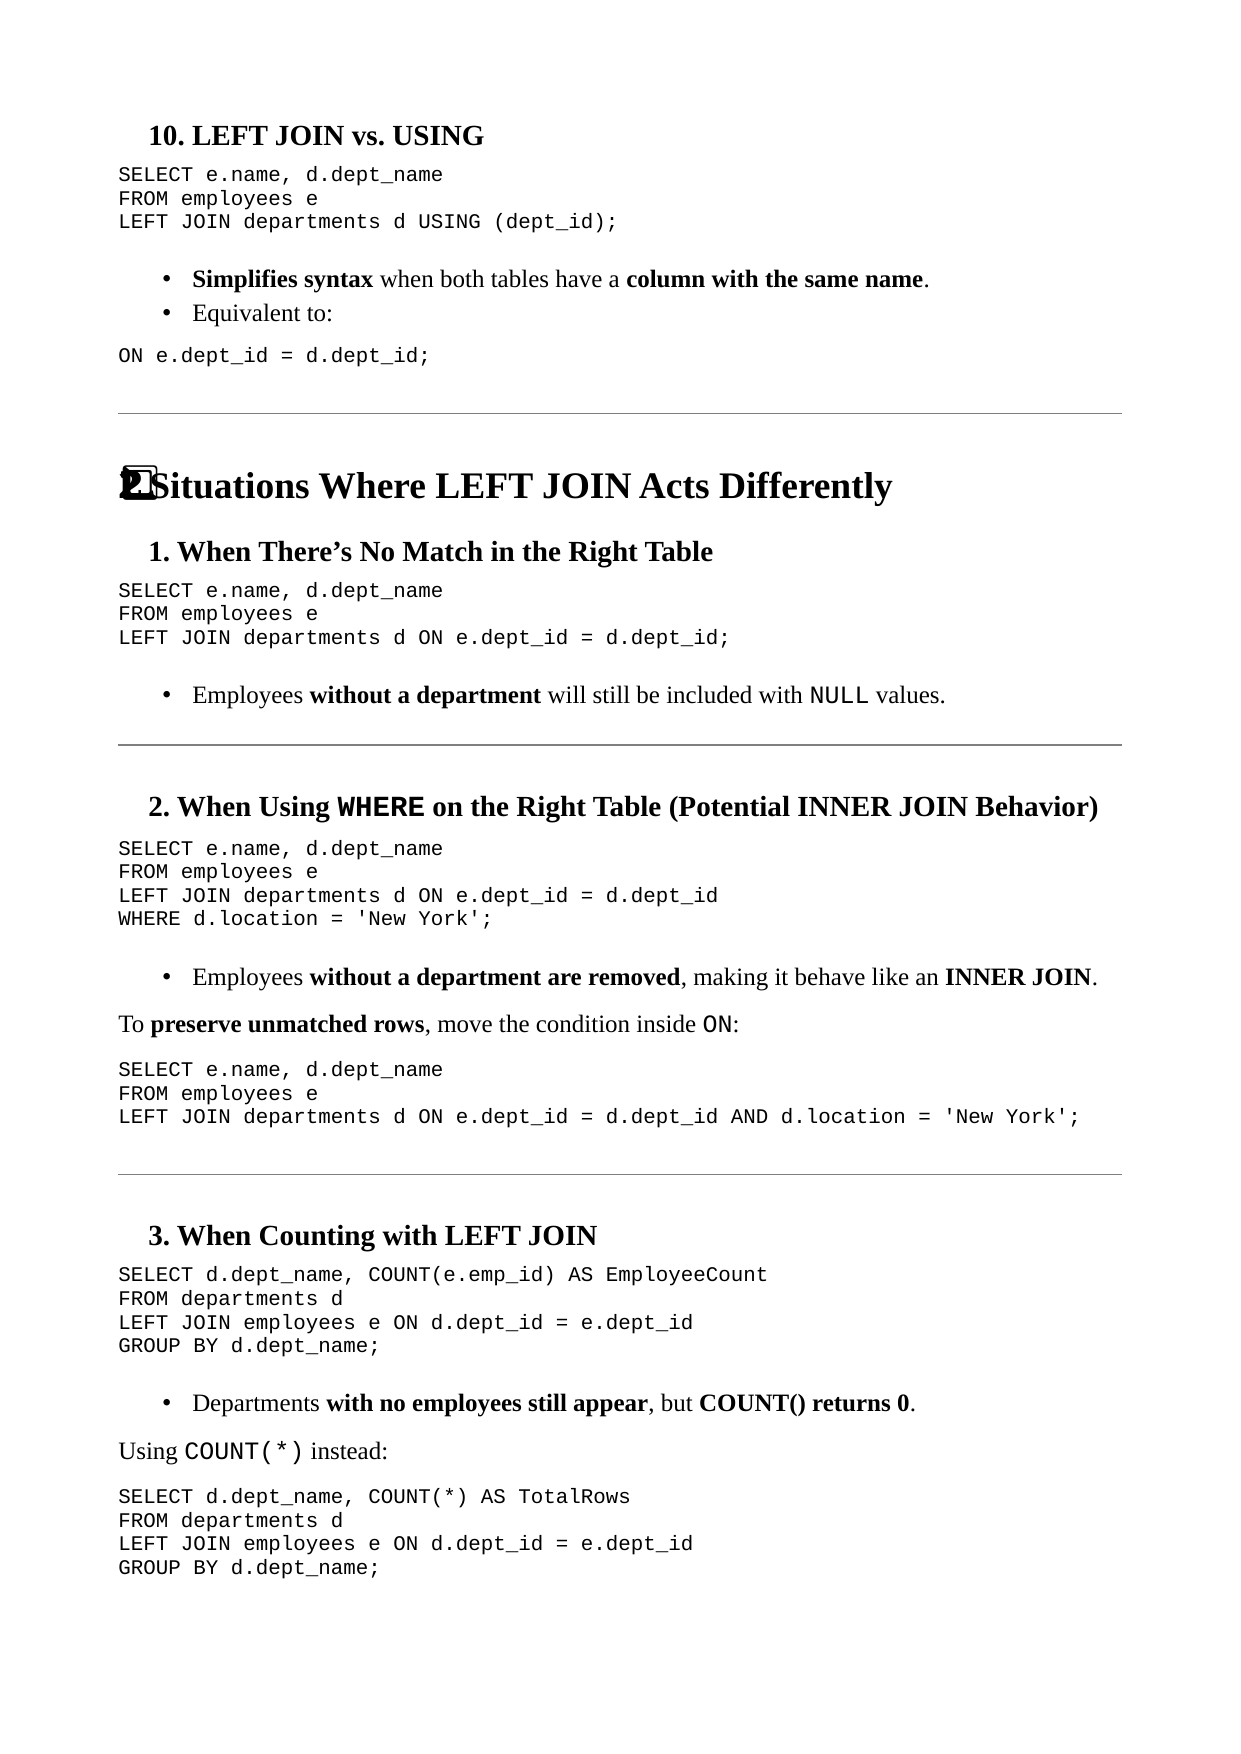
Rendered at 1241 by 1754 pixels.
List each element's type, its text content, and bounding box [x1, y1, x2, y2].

text LEFT JOIN departments d ON e.dept_id = d.dept_id; [118, 627, 1122, 651]
list Equivalent to: [162, 298, 1122, 326]
text LEFT JOIN departments d ON e.dept_id = d.dept_id AND d.location = 'New York'; [118, 1106, 1122, 1130]
subtitle 2️⃣ Situations Where LEFT JOIN Acts Differently [118, 463, 1122, 507]
text SELECT d.dept_name, COUNT(*) AS TotalRows [118, 1486, 1122, 1510]
text FROM employees e [118, 188, 1122, 211]
text SELECT e.name, d.dept_name [118, 837, 1122, 861]
text GROUP BY d.dept_name; [118, 1557, 1122, 1581]
text LEFT JOIN employees e ON d.dept_id = e.dept_id [118, 1533, 1122, 1557]
list Simplifies syntax when both tables have a column with the same name. [162, 264, 1122, 293]
text SELECT e.name, d.dept_name [118, 1059, 1122, 1083]
text SELECT d.dept_name, COUNT(e.emp_id) AS EmployeeCount [118, 1264, 1122, 1288]
list Employees without a department are removed, making it behave like an INNER JOIN. [162, 962, 1122, 990]
text GROUP BY d.dept_name; [118, 1335, 1122, 1359]
text SELECT e.name, d.dept_name [118, 580, 1122, 603]
text FROM employees e [118, 603, 1122, 627]
text ON e.dept_id = d.dept_id; [118, 345, 1122, 369]
text FROM departments d [118, 1288, 1122, 1312]
subtitle ✅ 10. LEFT JOIN vs. USING [118, 118, 1122, 152]
text LEFT JOIN departments d USING (dept_id); [118, 211, 1122, 235]
text LEFT JOIN departments d ON e.dept_id = d.dept_id [118, 885, 1122, 908]
text FROM employees e [118, 861, 1122, 885]
subtitle ✅ 3. When Counting with LEFT JOIN [118, 1218, 1122, 1252]
text SELECT e.name, d.dept_name [118, 164, 1122, 188]
text FROM employees e [118, 1083, 1122, 1106]
text LEFT JOIN employees e ON d.dept_id = e.dept_id [118, 1312, 1122, 1335]
subtitle ✅ 2. When Using WHERE on the Right Table (Potential INNER JOIN Behavior) [118, 789, 1122, 825]
text Using COUNT(*) instead: [118, 1436, 1122, 1467]
text FROM departments d [118, 1510, 1122, 1533]
list Employees without a department will still be included with NULL values. [162, 680, 1122, 711]
subtitle ✅ 1. When There’s No Match in the Right Table [118, 534, 1122, 567]
text To preserve unmatched rows, move the condition inside ON: [118, 1009, 1122, 1040]
text WHERE d.location = 'New York'; [118, 908, 1122, 932]
list Departments with no employees still appear, but COUNT() returns 0. [162, 1388, 1122, 1417]
